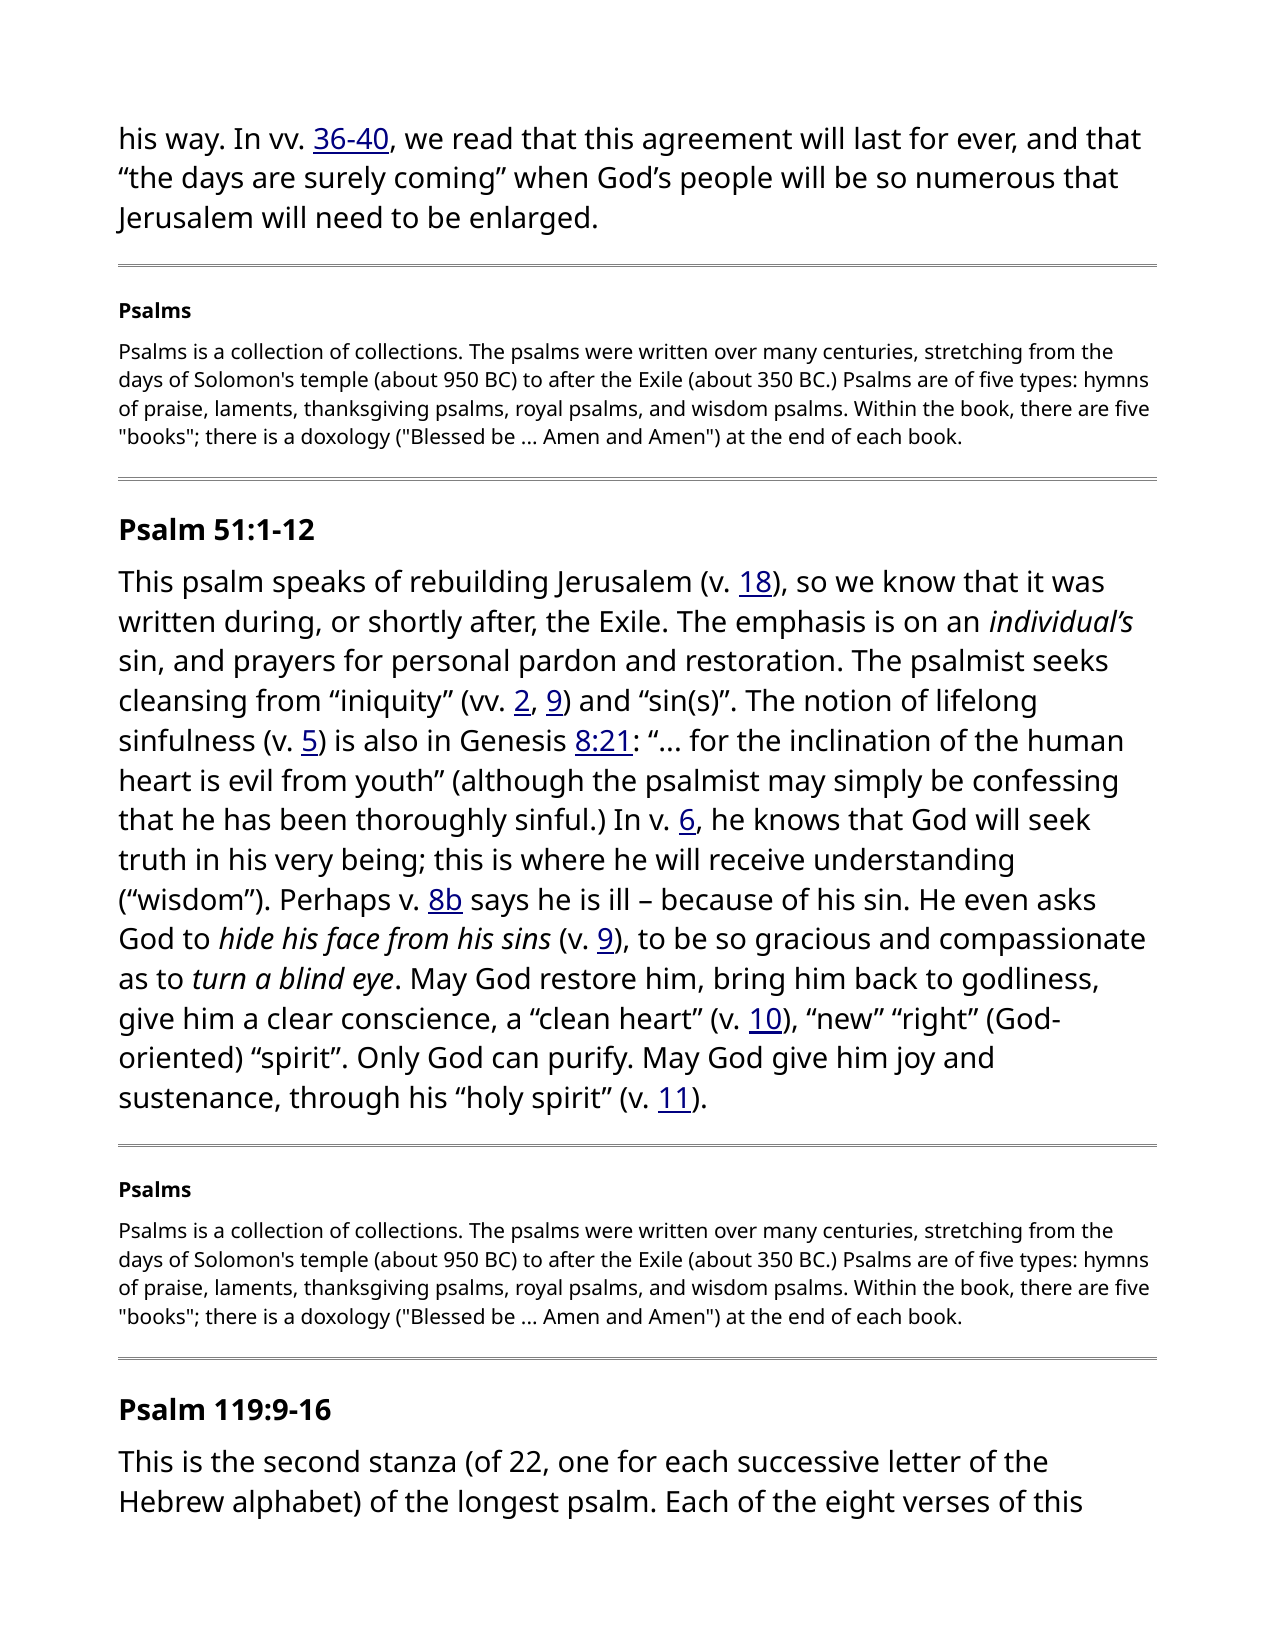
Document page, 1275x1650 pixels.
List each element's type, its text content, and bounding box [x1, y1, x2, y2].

text Psalms [118, 1176, 1157, 1204]
text This psalm speaks of rebuilding Jerusalem (v. 18), so we know that it was written during, or shortly after, the Exile. The emphasis is on an individual’s sin, and prayers for personal pardon and restoration. The psalmist seeks cleansing from “iniquity” (vv. 2, 9) and “sin(s)”. The notion of lifelong sinfulness (v. 5) is also in Genesis 8:21: “... for the inclination of the human heart is evil from youth” (although the psalmist may simply be confessing that he has been thoroughly sinful.) In v. 6, he knows that God will seek truth in his very being; this is where he will receive understanding (“wisdom”). Perhaps v. 8b says he is ill – because of his sin. He even asks God to hide his face from his sins (v. 9), to be so gracious and compassionate as to turn a blind eye. May God restore him, bring him back to godliness, give him a clear conscience, a “clean heart” (v. 10), “new” “right” (God-oriented) “spirit”. Only God can purify. May God give him joy and sustenance, through his “holy spirit” (v. 11). [118, 561, 1157, 1117]
text Psalm 119:9-16 [118, 1389, 1157, 1429]
text Psalm 51:1-12 [118, 509, 1157, 549]
text Psalms is a collection of collections. The psalms were written over many centuries, stretching from the days of Solomon's temple (about 950 BC) to after the Exile (about 350 BC.) Psalms are of five types: hymns of praise, laments, thanksgiving psalms, royal psalms, and wisdom psalms. Within the book, there are five "books"; there is a doxology ("Blessed be ... Amen and Amen") at the end of each book. [118, 337, 1157, 451]
text Psalms is a collection of collections. The psalms were written over many centuries, stretching from the days of Solomon's temple (about 950 BC) to after the Exile (about 350 BC.) Psalms are of five types: hymns of praise, laments, thanksgiving psalms, royal psalms, and wisdom psalms. Within the book, there are five "books"; there is a doxology ("Blessed be ... Amen and Amen") at the end of each book. [118, 1217, 1157, 1330]
text This is the second stanza (of 22, one for each successive letter of the Hebrew alphabet) of the longest psalm. Each of the eight verses of this [118, 1441, 1157, 1521]
text Psalms [118, 296, 1157, 324]
text his way. In vv. 36-40, we read that this agreement will last for ever, and that “the days are surely coming” when God’s people will be so numerous that Jerusalem will need to be enlarged. [118, 118, 1157, 237]
